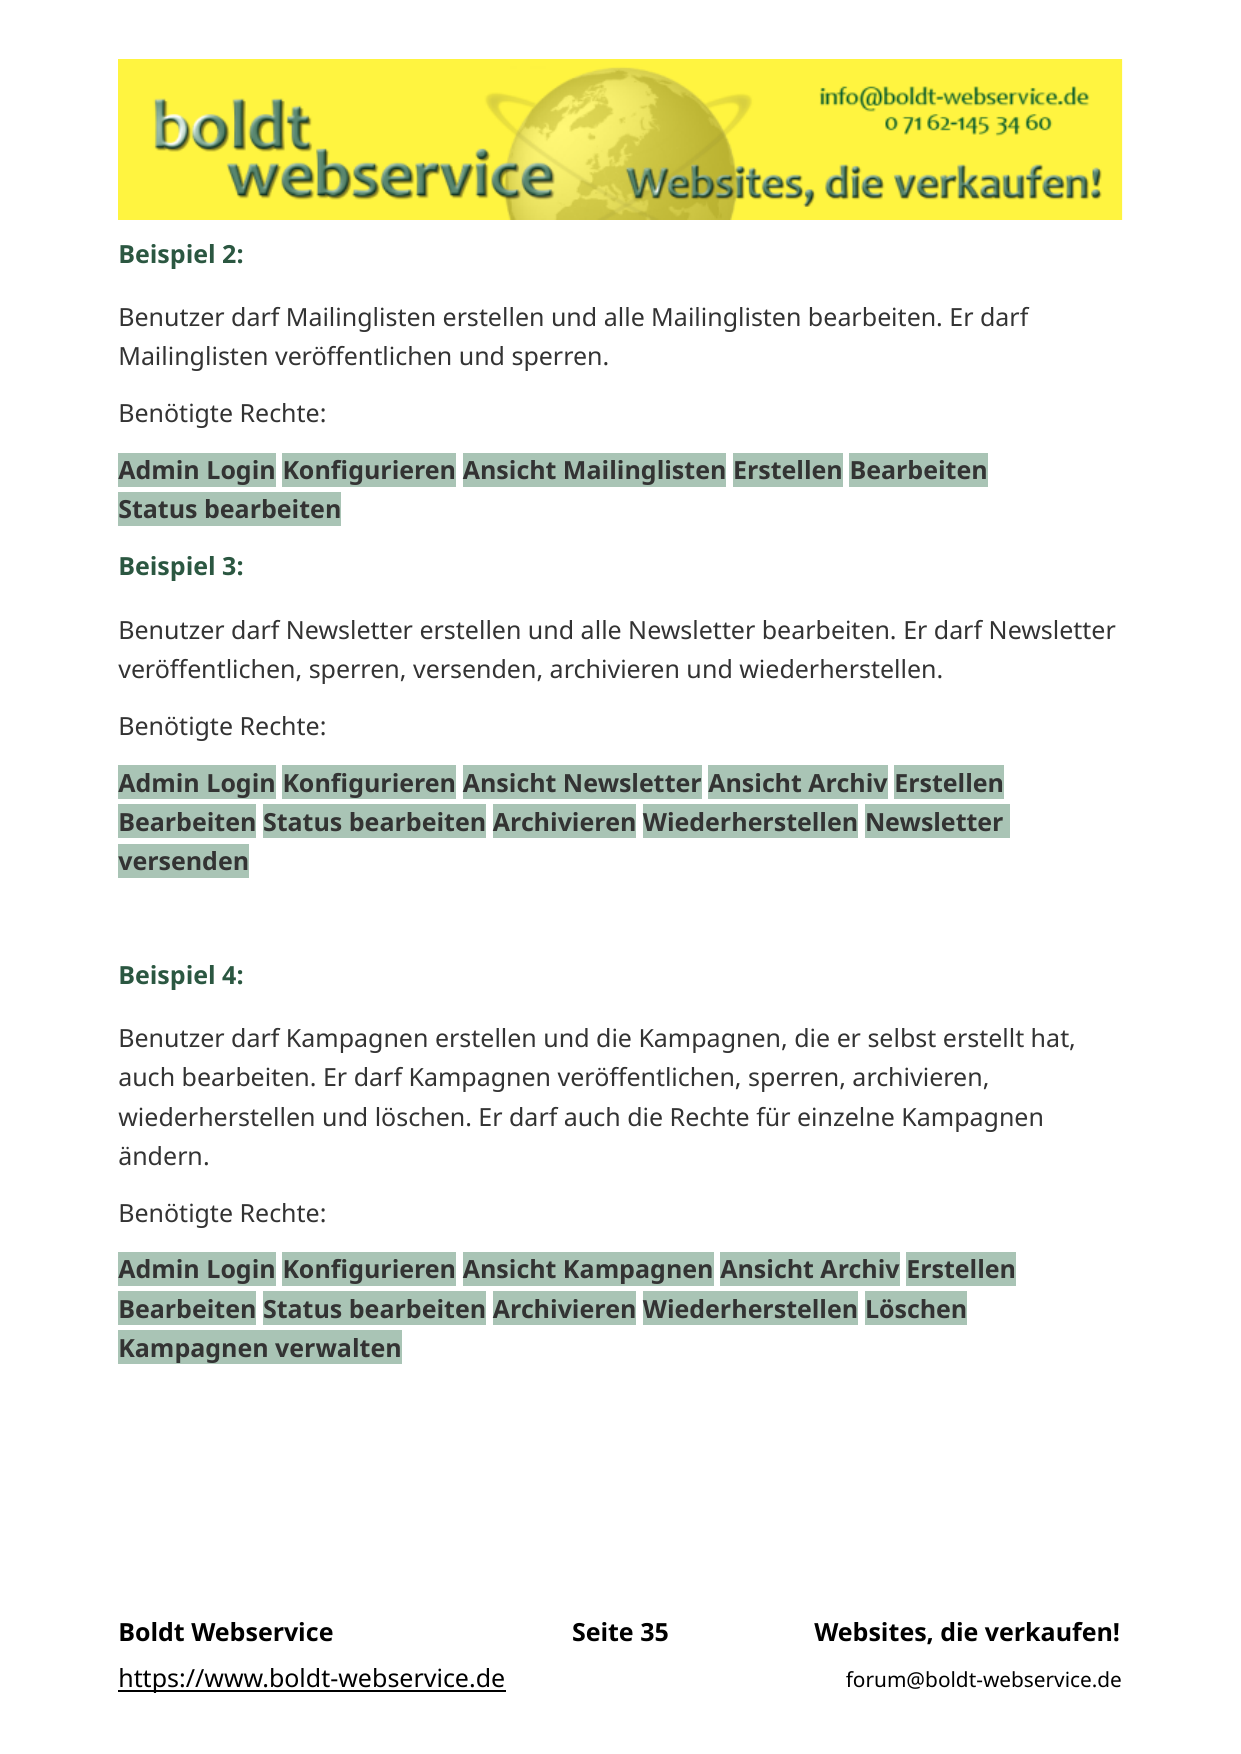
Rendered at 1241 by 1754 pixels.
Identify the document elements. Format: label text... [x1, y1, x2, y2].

text Admin Login Konfigurieren Ansicht Newsletter Ansicht Archiv Erstellen Bearbeiten Status bearbeiten Archivieren Wiederherstellen Newsletter versenden [118, 765, 1122, 878]
text Benutzer darf Newsletter erstellen und alle Newsletter bearbeiten. Er darf Newsletter veröffentlichen, sperren, versenden, archivieren und wiederherstellen. [118, 612, 1122, 686]
text Admin Login Konfigurieren Ansicht Mailinglisten Erstellen Bearbeiten Status bearbeiten [118, 453, 1122, 526]
picture [118, 59, 1123, 220]
text Benutzer darf Kampagnen erstellen und die Kampagnen, die er selbst erstellt hat, auch bearbeiten. Er darf Kampagnen veröffentlichen, sperren, archivieren, wiederherstellen und löschen. Er darf auch die Rechte für einzelne Kampagnen ändern. [118, 1021, 1122, 1172]
subtitle Beispiel 2: [118, 236, 1122, 270]
text Benutzer darf Mailinglisten erstellen und alle Mailinglisten bearbeiten. Er darf Mailinglisten veröffentlichen und sperren. [118, 300, 1122, 373]
text Admin Login Konfigurieren Ansicht Kampagnen Ansicht Archiv Erstellen Bearbeiten Status bearbeiten Archivieren Wiederherstellen Löschen Kampagnen verwalten [118, 1252, 1122, 1364]
subtitle Beispiel 4: [118, 957, 1122, 991]
subtitle Beispiel 3: [118, 549, 1122, 583]
text Benötigte Rechte: [118, 708, 1122, 742]
text Benötigte Rechte: [118, 1195, 1122, 1229]
text Benötigte Rechte: [118, 396, 1122, 430]
